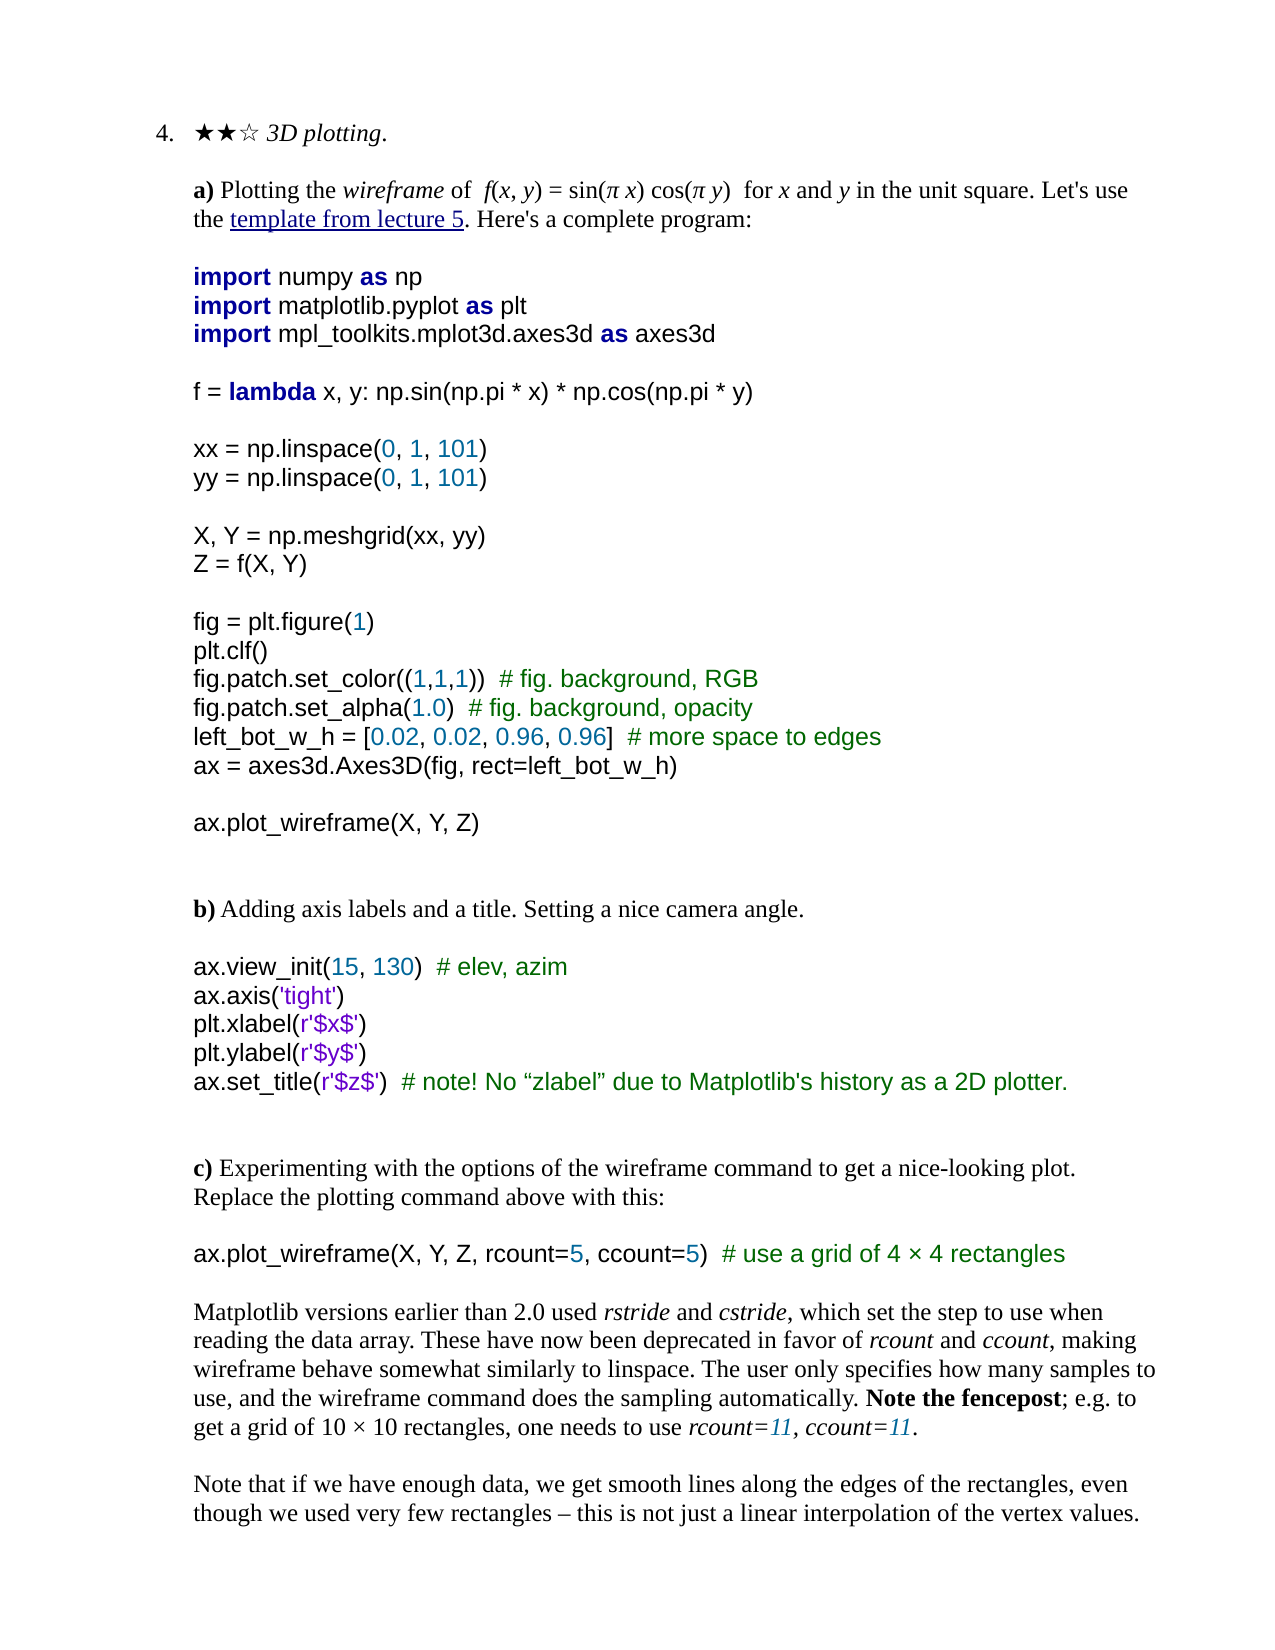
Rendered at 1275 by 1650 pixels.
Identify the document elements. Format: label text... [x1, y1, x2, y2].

list ax = axes3d.Axes3D(fig, rect=left_bot_w_h) [156, 751, 1157, 779]
list Matplotlib versions earlier than 2.0 used rstride and cstride, which set the step to use when reading the data array. These have now been deprecated in favor of rcount and ccount, making wireframe behave somewhat similarly to linspace. The user only specifies how many samples to use, and the wireframe command does the sampling automatically. Note the fencepost; e.g. to get a grid of 10 × 10 rectangles, one needs to use rcount=11, ccount=11. Note that if we have enough data, we get smooth lines along the edges of the rectangles, even though we used very few rectangles – this is not just a linear interpolation of the vertex values. [156, 1268, 1157, 1527]
list ★★☆ 3D plotting. a) Plotting the wireframe of f(x, y) = sin(π x) cos(π y) for x and y in the unit square. Let's use the template from lecture 5. Here's a complete program: import numpy as np [156, 118, 1157, 291]
list fig.patch.set_color((1,1,1)) # fig. background, RGB [156, 664, 1157, 693]
list import matplotlib.pyplot as plt [156, 291, 1157, 319]
list yy = np.linspace(0, 1, 101) [156, 463, 1157, 492]
list import mpl_toolkits.mplot3d.axes3d as axes3d [156, 319, 1157, 348]
list ax.axis('tight') [156, 981, 1157, 1009]
list ax.set_title(r'$z$') # note! No “zlabel” due to Matplotlib's history as a 2D plotter. [156, 1067, 1157, 1096]
list b) Adding axis labels and a title. Setting a nice camera angle. ax.view_init(15, 130) # elev, azim [156, 837, 1157, 981]
list left_bot_w_h = [0.02, 0.02, 0.96, 0.96] # more space to edges [156, 722, 1157, 751]
list plt.ylabel(r'$y$') [156, 1038, 1157, 1067]
list fig.patch.set_alpha(1.0) # fig. background, opacity [156, 693, 1157, 722]
list f = lambda x, y: np.sin(np.pi * x) * np.cos(np.pi * y) xx = np.linspace(0, 1, 101) [156, 377, 1157, 463]
list plt.xlabel(r'$x$') [156, 1009, 1157, 1038]
list ax.plot_wireframe(X, Y, Z) [156, 779, 1157, 837]
list c) Experimenting with the options of the wireframe command to get a nice-looking plot. Replace the plotting command above with this: ax.plot_wireframe(X, Y, Z, rcount=5, ccount=5) # use a grid of 4 × 4 rectangles [156, 1096, 1157, 1268]
list X, Y = np.meshgrid(xx, yy) Z = f(X, Y) fig = plt.figure(1) plt.clf() [156, 492, 1157, 664]
